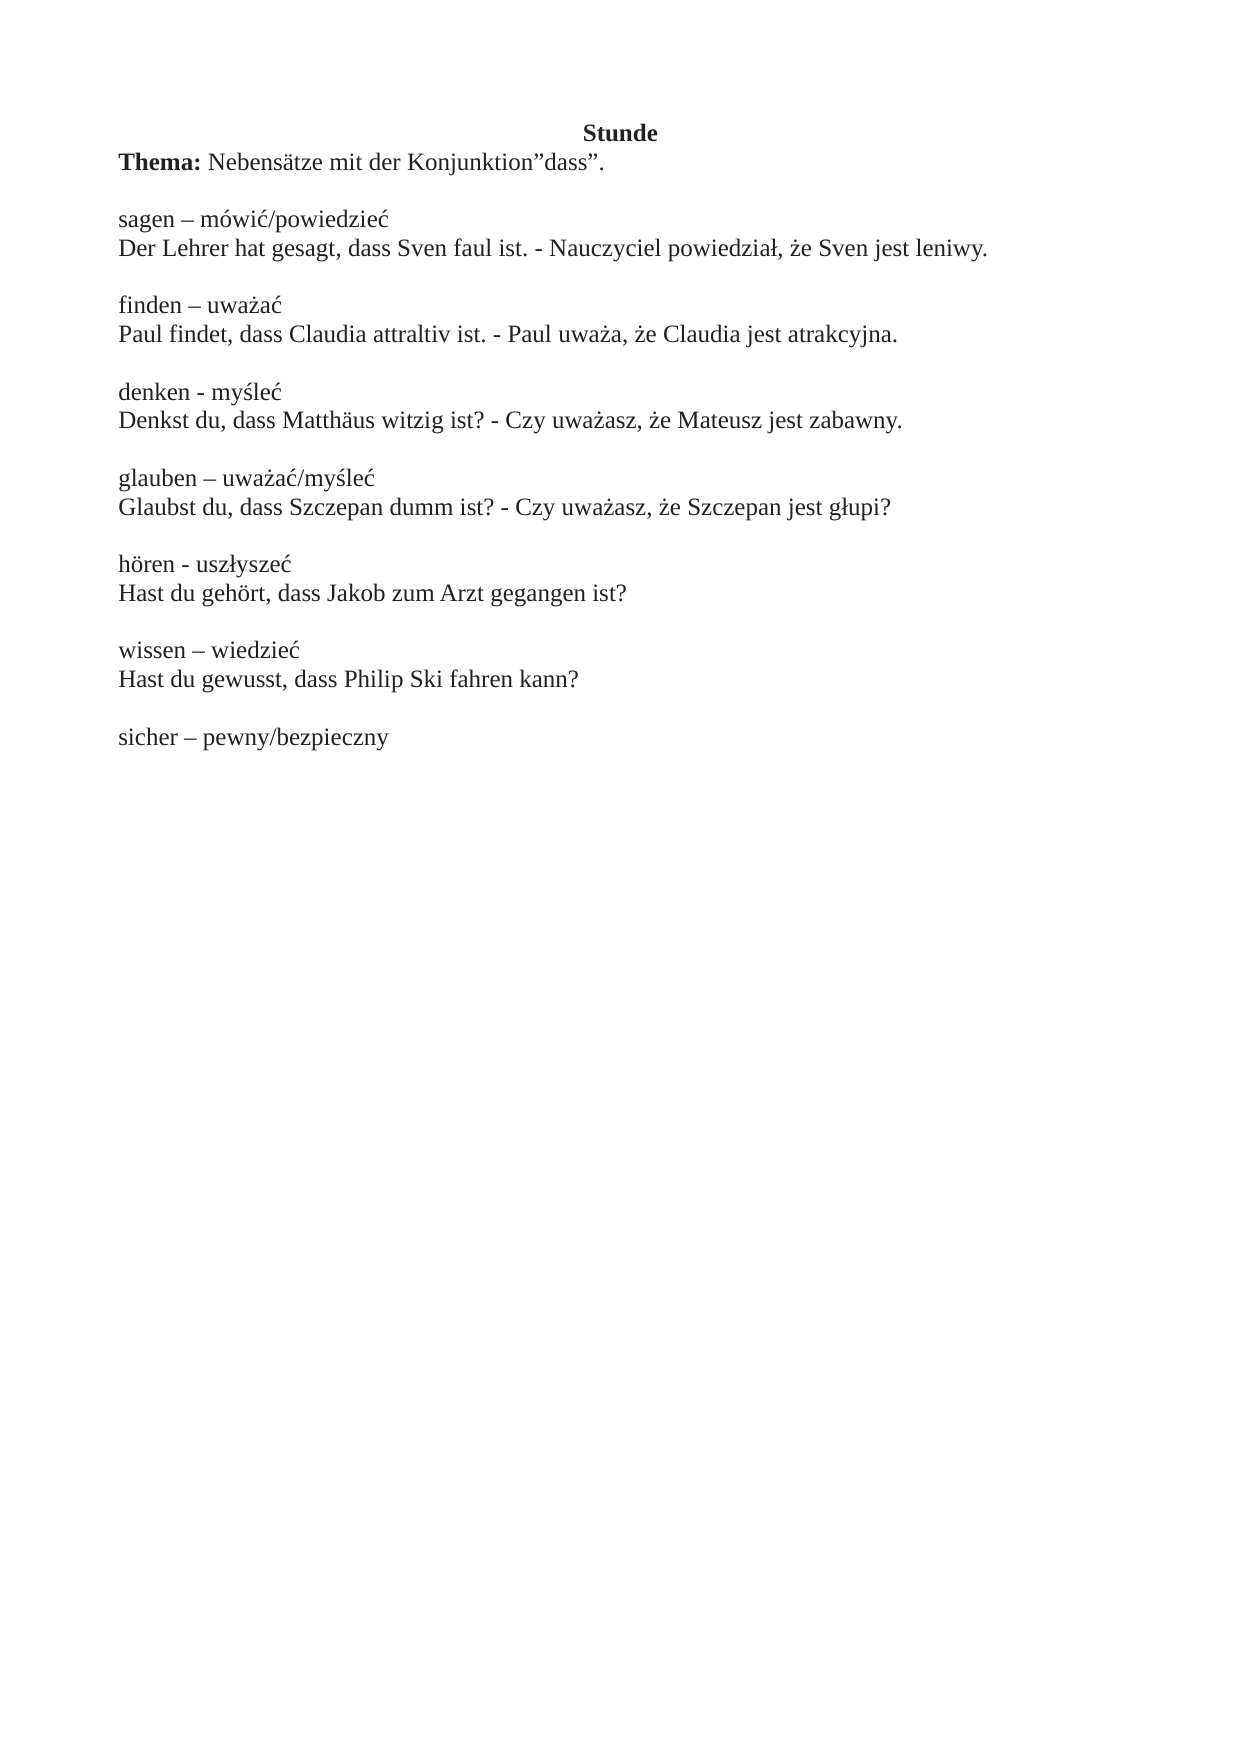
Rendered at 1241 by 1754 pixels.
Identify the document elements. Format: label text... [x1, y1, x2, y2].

text Paul findet, dass Claudia attraltiv ist. - Paul uważa, że Claudia jest atrakcyjna. [118, 319, 1122, 348]
text Thema: Nebensätze mit der Konjunktion”dass”. [118, 147, 1122, 176]
text Denkst du, dass Matthäus witzig ist? - Czy uważasz, że Mateusz jest zabawny. [118, 406, 1122, 434]
text denken - myśleć [118, 377, 1122, 406]
text finden – uważać [118, 291, 1122, 319]
text Glaubst du, dass Szczepan dumm ist? - Czy uważasz, że Szczepan jest głupi? [118, 492, 1122, 521]
text sicher – pewny/bezpieczny [118, 722, 1122, 751]
text glauben – uważać/myśleć [118, 463, 1122, 492]
text hören - uszłyszeć [118, 549, 1122, 578]
text Stunde [118, 118, 1122, 147]
text wissen – wiedzieć [118, 636, 1122, 664]
text sagen – mówić/powiedzieć [118, 204, 1122, 233]
text Hast du gewusst, dass Philip Ski fahren kann? [118, 664, 1122, 693]
text Hast du gehört, dass Jakob zum Arzt gegangen ist? [118, 578, 1122, 607]
text Der Lehrer hat gesagt, dass Sven faul ist. - Nauczyciel powiedział, że Sven jest leniwy. [118, 233, 1122, 262]
